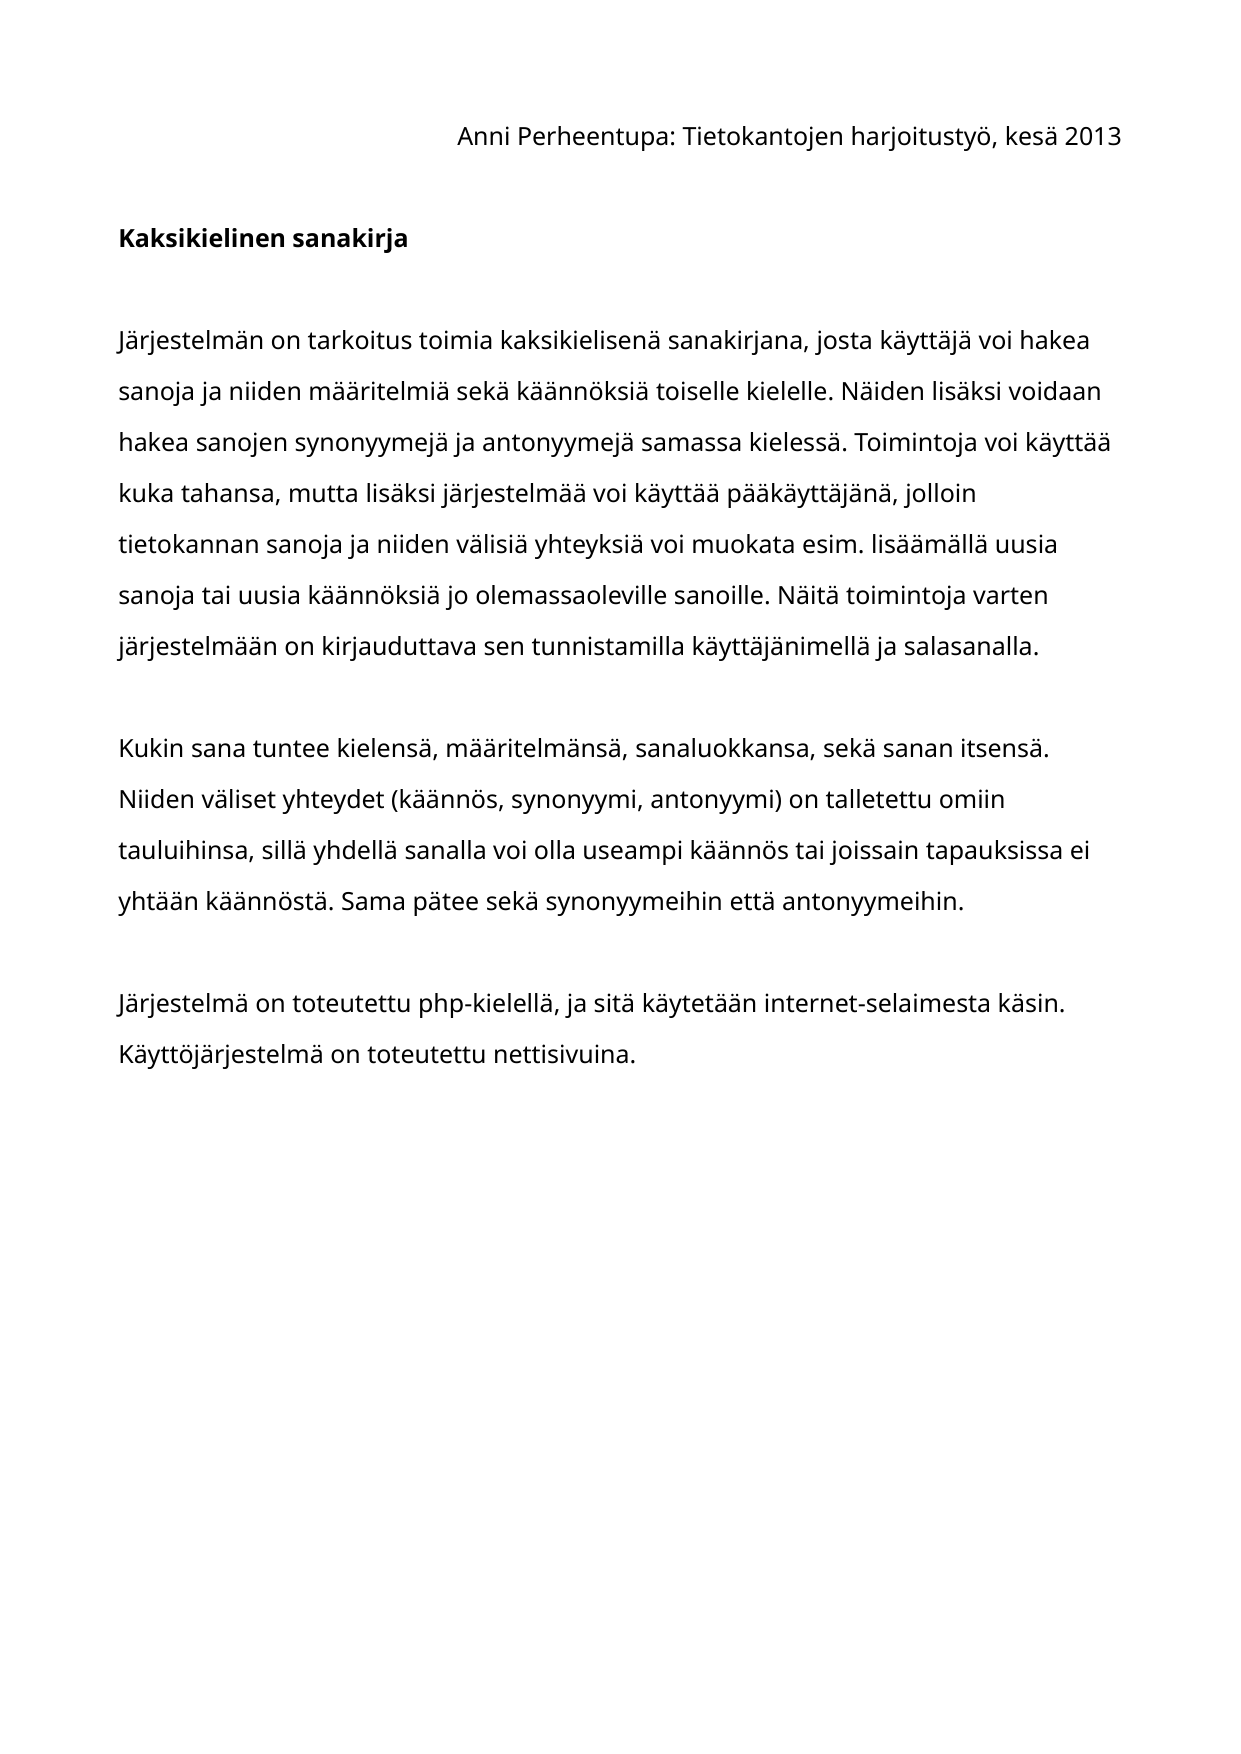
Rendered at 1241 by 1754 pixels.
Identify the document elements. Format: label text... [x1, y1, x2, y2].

text Kaksikielinen sanakirja [118, 220, 1122, 254]
text Kukin sana tuntee kielensä, määritelmänsä, sanaluokkansa, sekä sanan itsensä. Niiden väliset yhteydet (käännös, synonyymi, antonyymi) on talletettu omiin tauluihinsa, sillä yhdellä sanalla voi olla useampi käännös tai joissain tapauksissa ei yhtään käännöstä. Sama pätee sekä synonyymeihin että antonyymeihin. [118, 731, 1122, 918]
text Järjestelmän on tarkoitus toimia kaksikielisenä sanakirjana, josta käyttäjä voi hakea sanoja ja niiden määritelmiä sekä käännöksiä toiselle kielelle. Näiden lisäksi voidaan hakea sanojen synonyymejä ja antonyymejä samassa kielessä. Toimintoja voi käyttää kuka tahansa, mutta lisäksi järjestelmää voi käyttää pääkäyttäjänä, jolloin tietokannan sanoja ja niiden välisiä yhteyksiä voi muokata esim. lisäämällä uusia sanoja tai uusia käännöksiä jo olemassaoleville sanoille. Näitä toimintoja varten järjestelmään on kirjauduttava sen tunnistamilla käyttäjänimellä ja salasanalla. [118, 322, 1122, 663]
text Järjestelmä on toteutettu php-kielellä, ja sitä käytetään internet-selaimesta käsin. Käyttöjärjestelmä on toteutettu nettisivuina. [118, 986, 1122, 1071]
text Anni Perheentupa: Tietokantojen harjoitustyö, kesä 2013 [118, 118, 1122, 152]
